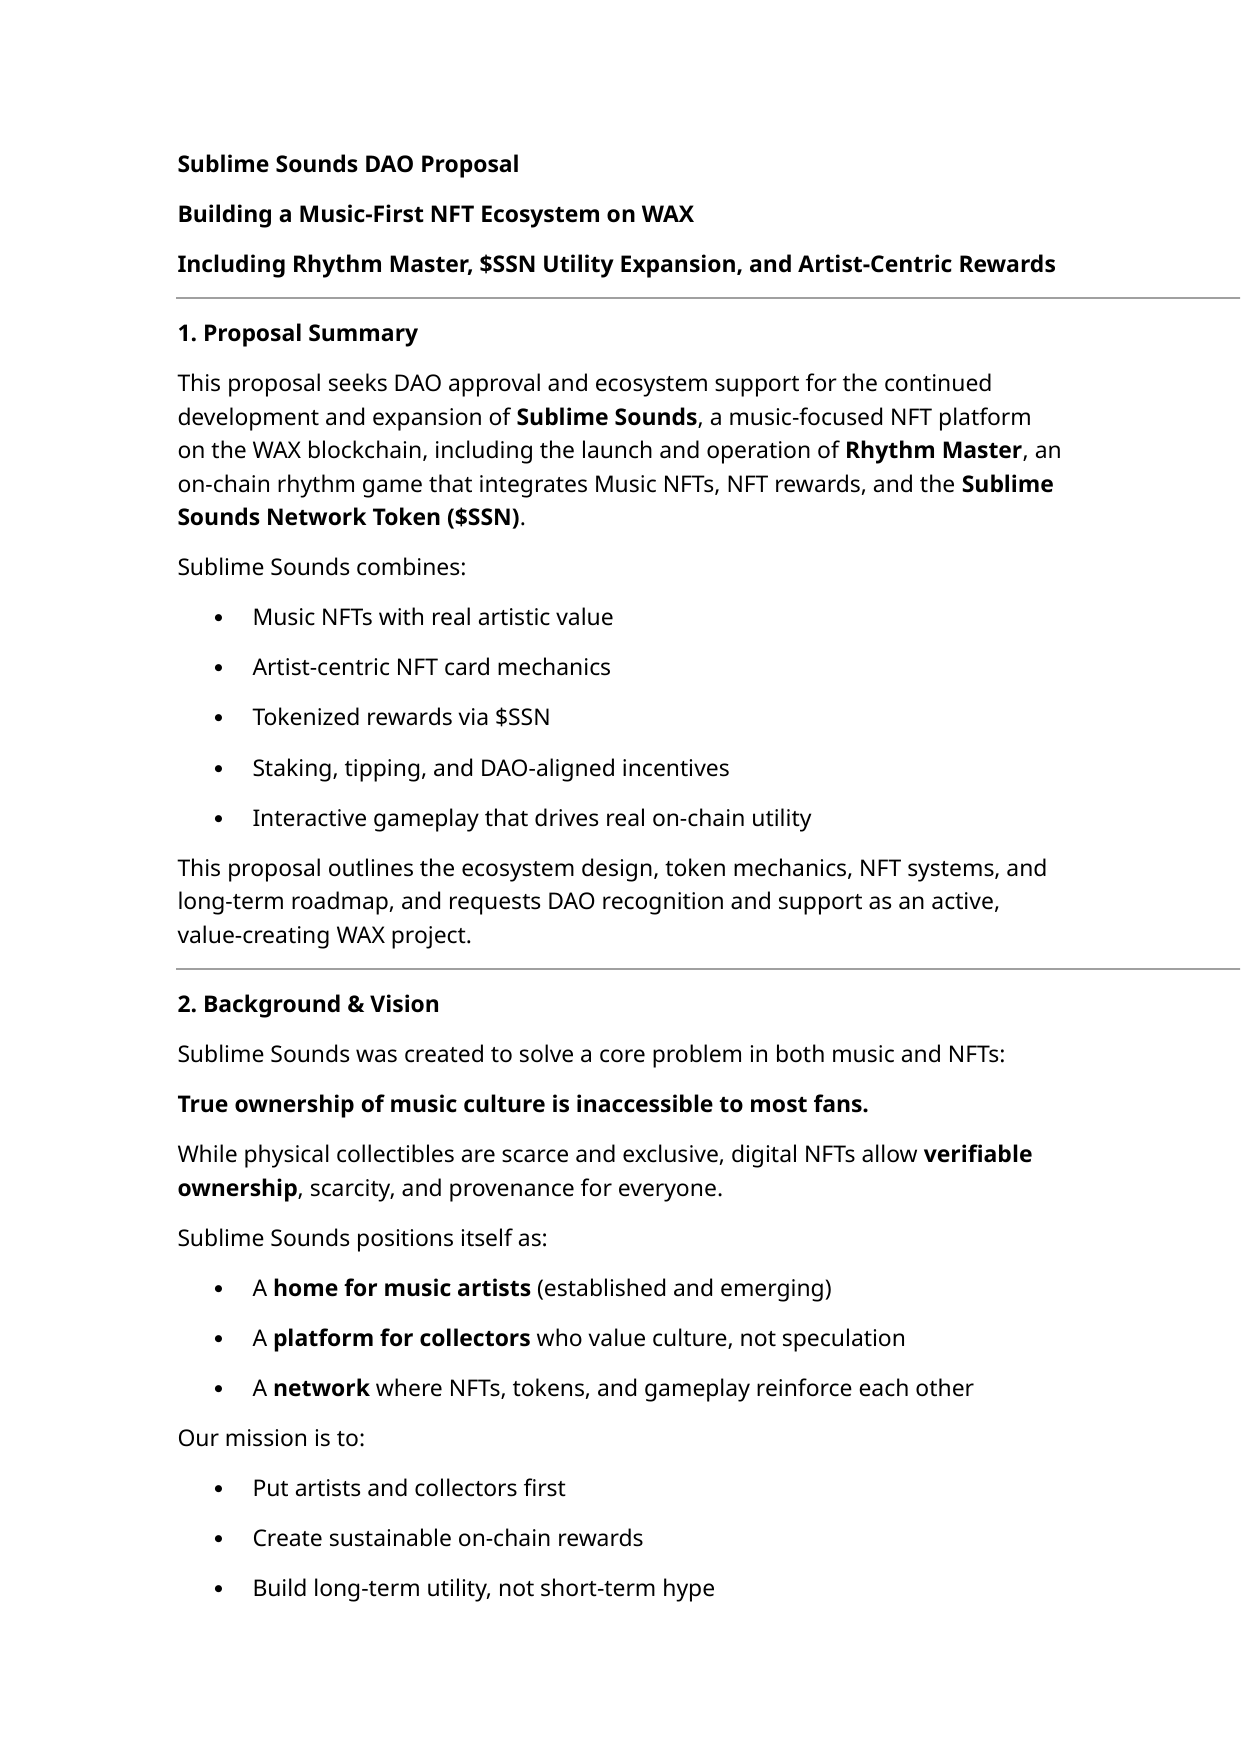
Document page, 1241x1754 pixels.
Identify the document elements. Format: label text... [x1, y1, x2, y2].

list A home for music artists (established and emerging) [215, 1272, 1063, 1303]
text True ownership of music culture is inaccessible to most fans. [177, 1088, 1063, 1119]
list A platform for collectors who value culture, not speculation [215, 1322, 1063, 1353]
text Including Rhythm Master, $SSN Utility Expansion, and Artist-Centric Rewards [177, 248, 1063, 279]
text Sublime Sounds combines: [177, 551, 1063, 582]
text Our mission is to: [177, 1422, 1063, 1453]
text 2. Background & Vision [177, 988, 1063, 1019]
list Artist-centric NFT card mechanics [215, 651, 1063, 682]
list Tokenized rewards via $SSN [215, 701, 1063, 733]
list Build long-term utility, not short-term hype [215, 1572, 1063, 1604]
list Music NFTs with real artistic value [215, 601, 1063, 632]
text This proposal seeks DAO approval and ecosystem support for the continued development and expansion of Sublime Sounds, a music-focused NFT platform on the WAX blockchain, including the launch and operation of Rhythm Master, an on-chain rhythm game that integrates Music NFTs, NFT rewards, and the Sublime Sounds Network Token ($SSN). [177, 367, 1063, 532]
text 1. Proposal Summary [177, 317, 1063, 348]
text Building a Music-First NFT Ecosystem on WAX [177, 198, 1063, 229]
list Staking, tipping, and DAO-aligned incentives [215, 751, 1063, 783]
list A network where NFTs, tokens, and gameplay reinforce each other [215, 1372, 1063, 1403]
text Sublime Sounds was created to solve a core problem in both music and NFTs: [177, 1038, 1063, 1069]
text This proposal outlines the ecosystem design, token mechanics, NFT systems, and long-term roadmap, and requests DAO recognition and support as an active, value-creating WAX project. [177, 852, 1063, 950]
text Sublime Sounds positions itself as: [177, 1222, 1063, 1253]
list Put artists and collectors first [215, 1472, 1063, 1503]
text Sublime Sounds DAO Proposal [177, 148, 1063, 179]
list Interactive gameplay that drives real on-chain utility [215, 802, 1063, 833]
list Create sustainable on-chain rewards [215, 1522, 1063, 1553]
text While physical collectibles are scarce and exclusive, digital NFTs allow verifiable ownership, scarcity, and provenance for everyone. [177, 1138, 1063, 1203]
